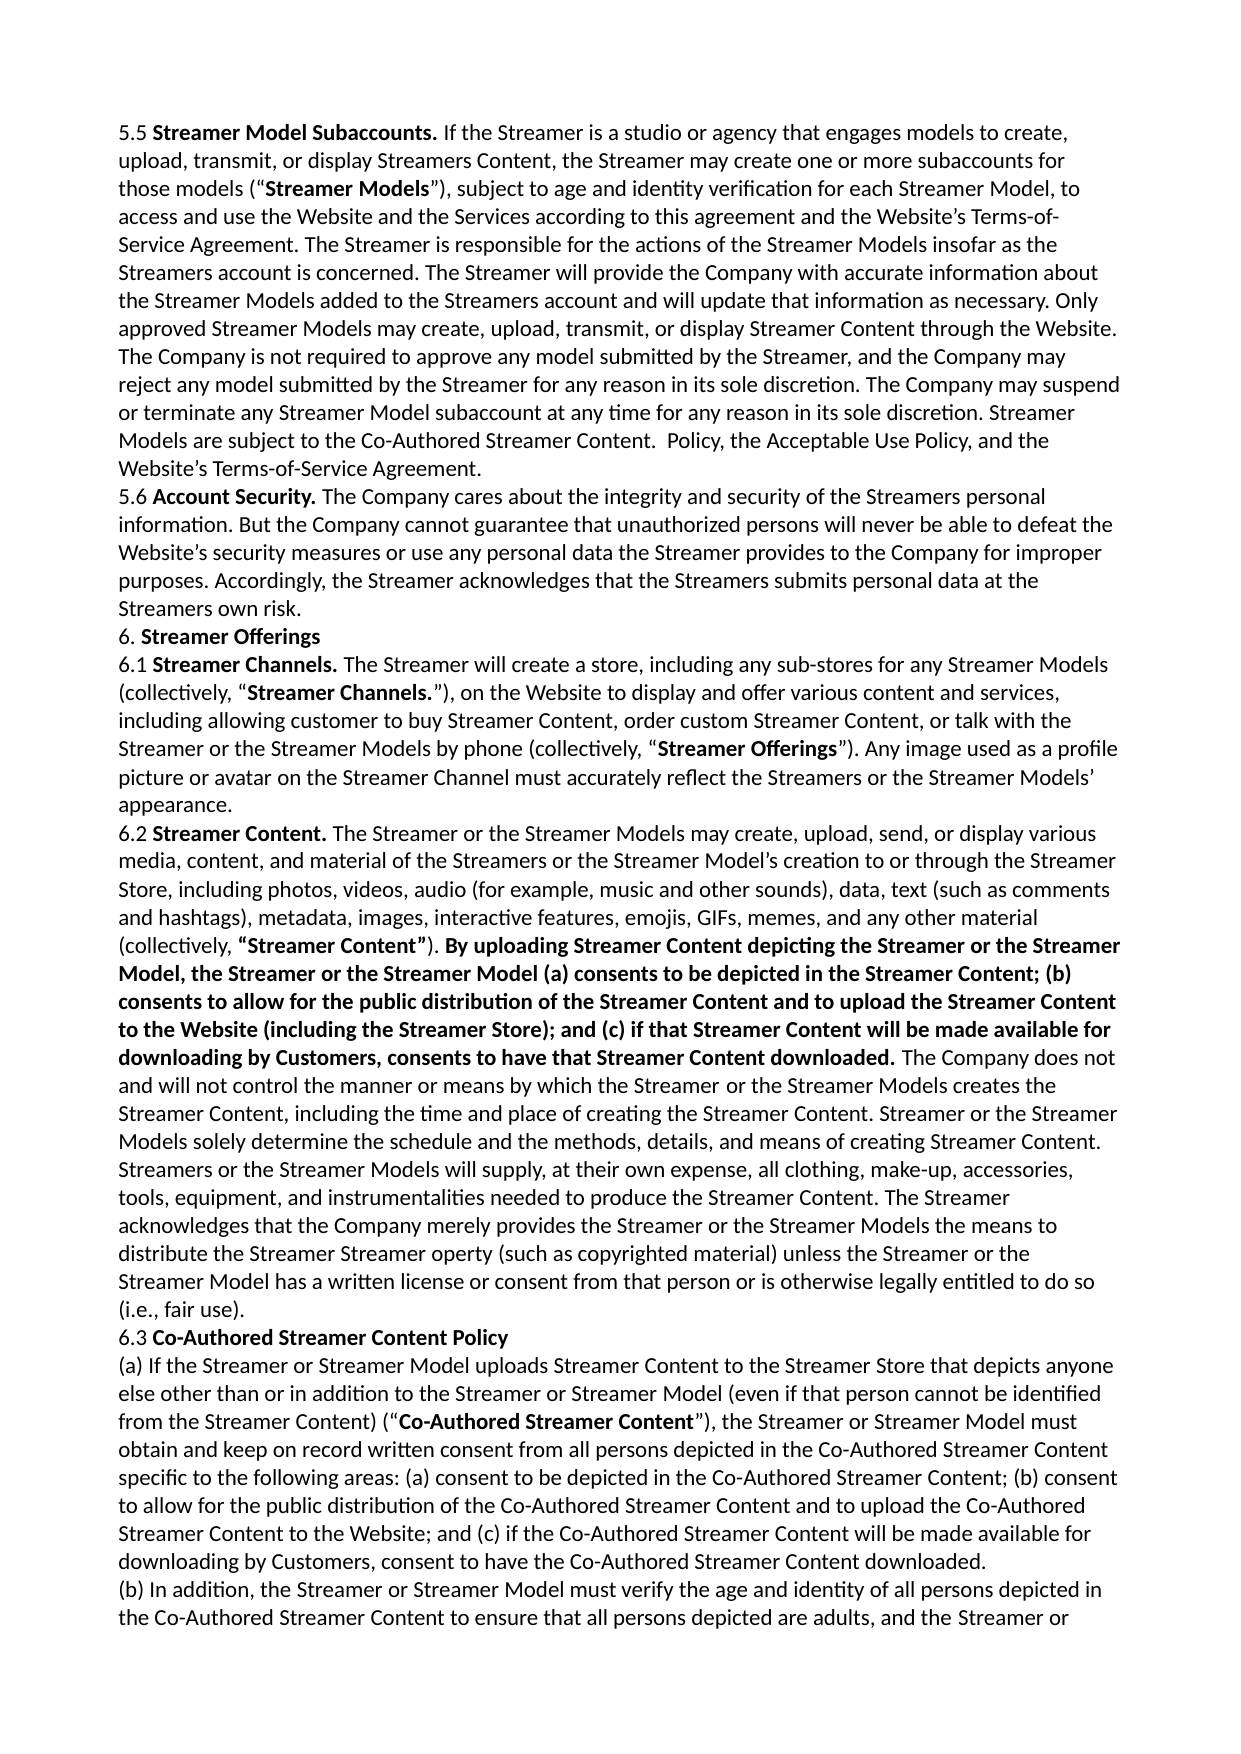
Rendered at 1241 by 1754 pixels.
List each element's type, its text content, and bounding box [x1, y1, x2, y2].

text (a) If the Streamer or Streamer Model uploads Streamer Content to the Streamer Store that depicts anyone else other than or in addition to the Streamer or Streamer Model (even if that person cannot be identified from the Streamer Content) (“Co-Authored Streamer Content”), the Streamer or Streamer Model must obtain and keep on record written consent from all persons depicted in the Co-Authored Streamer Content specific to the following areas: (a) consent to be depicted in the Co-Authored Streamer Content; (b) consent to allow for the public distribution of the Co-Authored Streamer Content and to upload the Co-Authored Streamer Content to the Website; and (c) if the Co-Authored Streamer Content will be made available for downloading by Customers, consent to have the Co-Authored Streamer Content downloaded. [118, 1351, 1122, 1575]
text 5.5 Streamer Model Subaccounts. If the Streamer is a studio or agency that engages models to create, upload, transmit, or display Streamers Content, the Streamer may create one or more subaccounts for those models (“Streamer Models”), subject to age and identity verification for each Streamer Model, to access and use the Website and the Services according to this agreement and the Website’s Terms-of-Service Agreement. The Streamer is responsible for the actions of the Streamer Models insofar as the Streamers account is concerned. The Streamer will provide the Company with accurate information about the Streamer Models added to the Streamers account and will update that information as necessary. Only approved Streamer Models may create, upload, transmit, or display Streamer Content through the Website. The Company is not required to approve any model submitted by the Streamer, and the Company may reject any model submitted by the Streamer for any reason in its sole discretion. The Company may suspend or terminate any Streamer Model subaccount at any time for any reason in its sole discretion. Streamer Models are subject to the Co-Authored Streamer Content. Policy, the Acceptable Use Policy, and the Website’s Terms-of-Service Agreement. [118, 118, 1122, 482]
text (b) In addition, the Streamer or Streamer Model must verify the age and identity of all persons depicted in the Co-Authored Streamer Content to ensure that all persons depicted are adults, and the Streamer or [118, 1575, 1122, 1631]
text 6.2 Streamer Content. The Streamer or the Streamer Models may create, upload, send, or display various media, content, and material of the Streamers or the Streamer Model’s creation to or through the Streamer Store, including photos, videos, audio (for example, music and other sounds), data, text (such as comments and hashtags), metadata, images, interactive features, emojis, GIFs, memes, and any other material (collectively, “Streamer Content”). By uploading Streamer Content depicting the Streamer or the Streamer Model, the Streamer or the Streamer Model (a) consents to be depicted in the Streamer Content; (b) consents to allow for the public distribution of the Streamer Content and to upload the Streamer Content to the Website (including the Streamer Store); and (c) if that Streamer Content will be made available for downloading by Customers, consents to have that Streamer Content downloaded. The Company does not and will not control the manner or means by which the Streamer or the Streamer Models creates the Streamer Content, including the time and place of creating the Streamer Content. Streamer or the Streamer Models solely determine the schedule and the methods, details, and means of creating Streamer Content. Streamers or the Streamer Models will supply, at their own expense, all clothing, make-up, accessories, tools, equipment, and instrumentalities needed to produce the Streamer Content. The Streamer acknowledges that the Company merely provides the Streamer or the Streamer Models the means to distribute the Streamer Streamer operty (such as copyrighted material) unless the Streamer or the Streamer Model has a written license or consent from that person or is otherwise legally entitled to do so (i.e., fair use). [118, 819, 1122, 1323]
text 6.3 Co-Authored Streamer Content Policy [118, 1323, 1122, 1351]
text 6.1 Streamer Channels. The Streamer will create a store, including any sub-stores for any Streamer Models (collectively, “Streamer Channels.”), on the Website to display and offer various content and services, including allowing customer to buy Streamer Content, order custom Streamer Content, or talk with the Streamer or the Streamer Models by phone (collectively, “Streamer Offerings”). Any image used as a profile picture or avatar on the Streamer Channel must accurately reflect the Streamers or the Streamer Models’ appearance. [118, 651, 1122, 819]
text 6. Streamer Offerings [118, 622, 1122, 651]
text 5.6 Account Security. The Company cares about the integrity and security of the Streamers personal information. But the Company cannot guarantee that unauthorized persons will never be able to defeat the Website’s security measures or use any personal data the Streamer provides to the Company for improper purposes. Accordingly, the Streamer acknowledges that the Streamers submits personal data at the Streamers own risk. [118, 482, 1122, 622]
